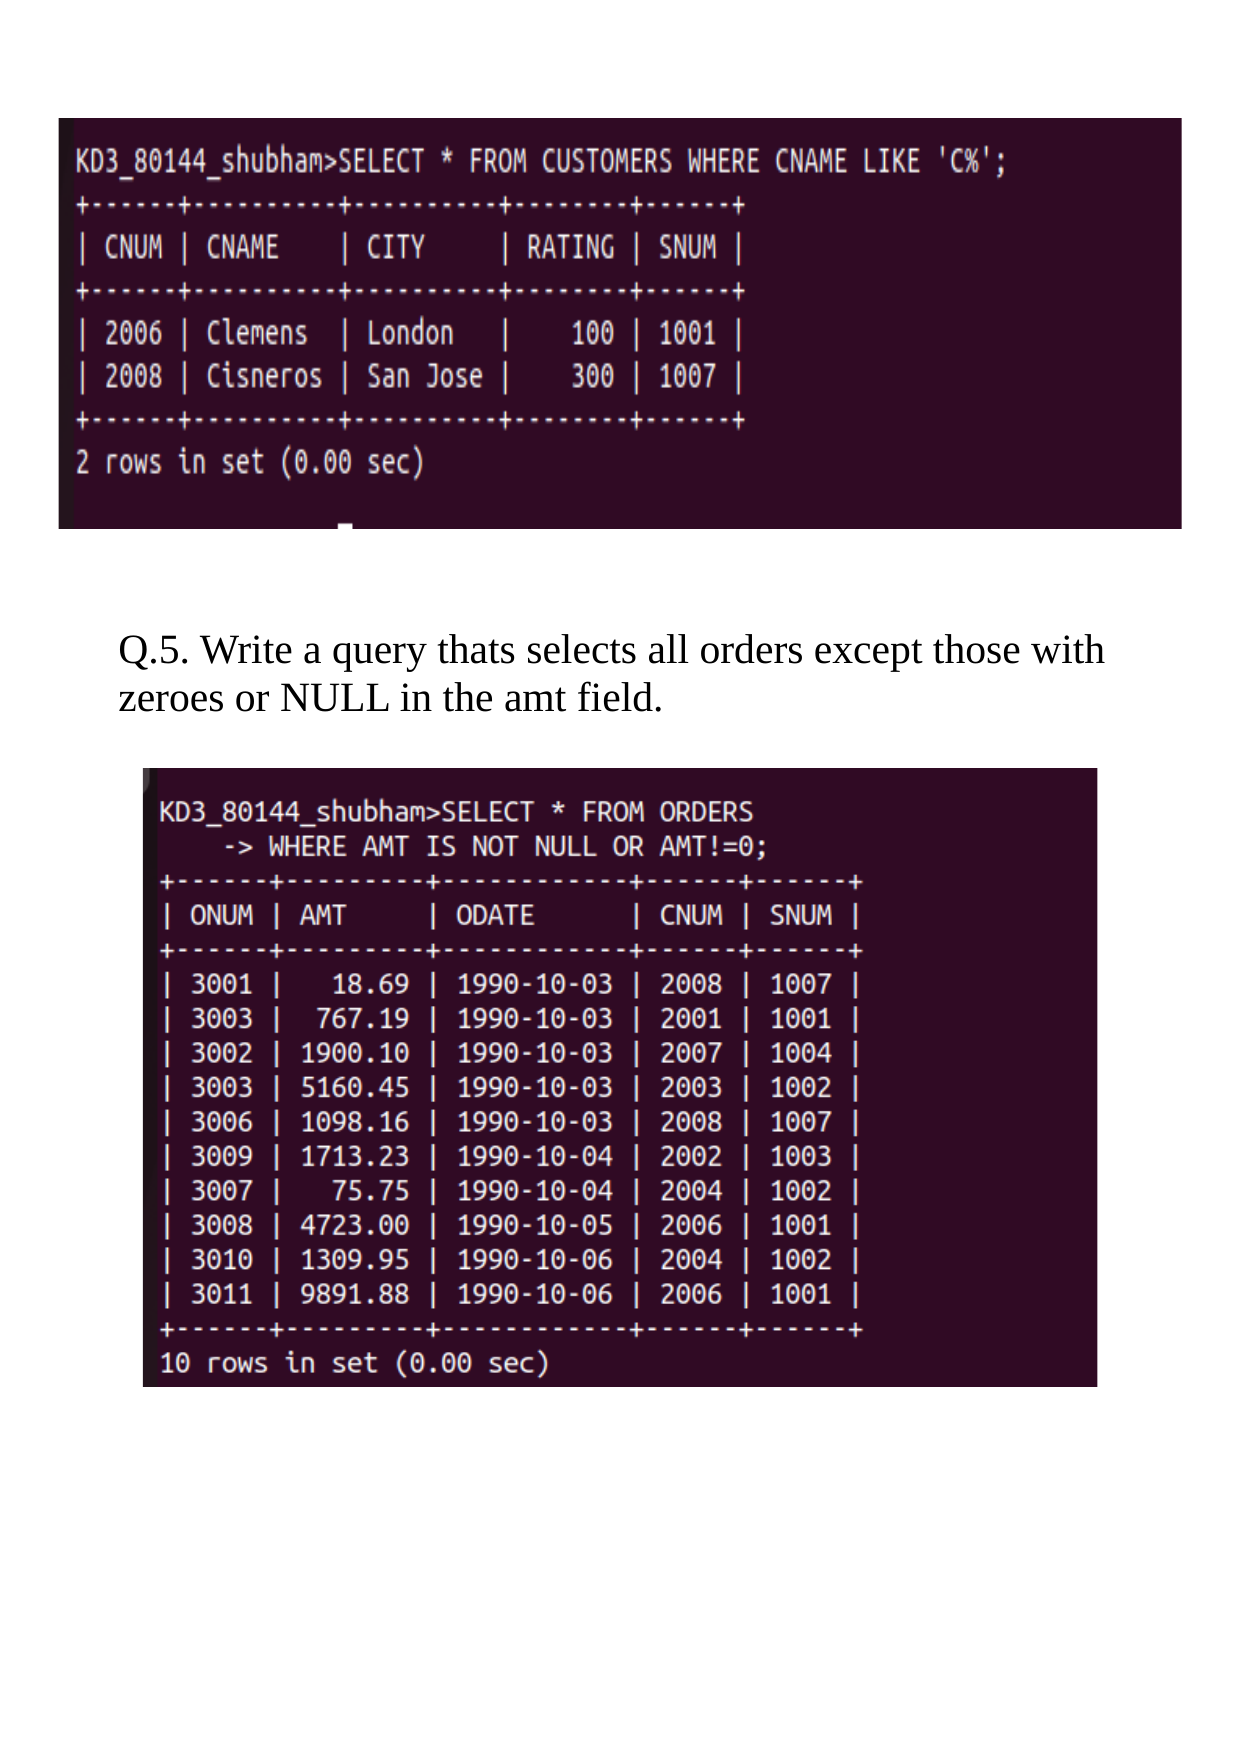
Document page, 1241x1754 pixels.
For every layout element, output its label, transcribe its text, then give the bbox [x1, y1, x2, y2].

picture [142, 768, 1098, 1387]
text Q.5. Write a query thats selects all orders except those with zeroes or NULL in the amt field. [118, 624, 1122, 720]
picture [58, 118, 1182, 529]
